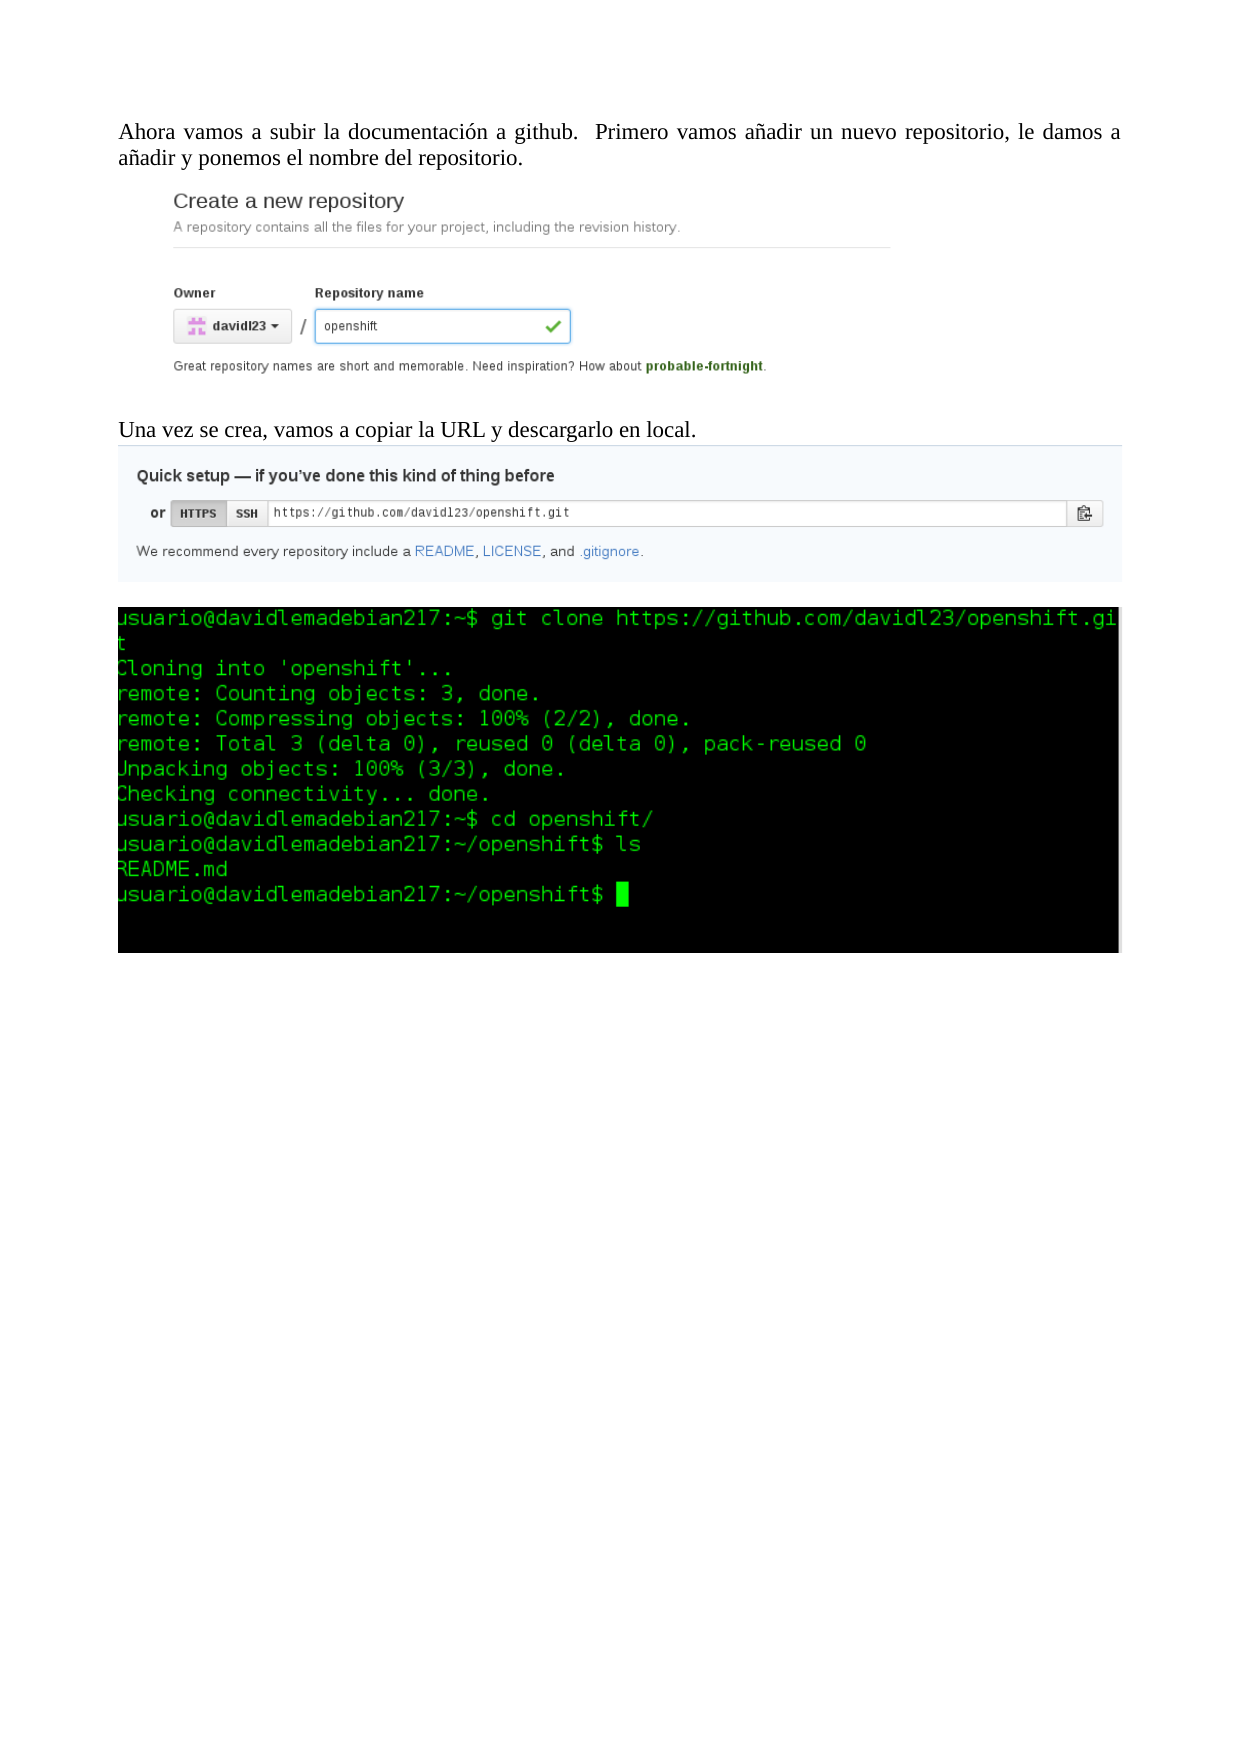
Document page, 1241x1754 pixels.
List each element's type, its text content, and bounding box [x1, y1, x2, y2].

text Una vez se crea, vamos a copiar la URL y descargarlo en local. [118, 416, 1122, 442]
picture [118, 170, 1123, 390]
picture [118, 607, 1123, 953]
picture [118, 442, 1123, 582]
text Ahora vamos a subir la documentación a github. Primero vamos añadir un nuevo repositorio, le damos a añadir y ponemos el nombre del repositorio. [118, 118, 1122, 170]
